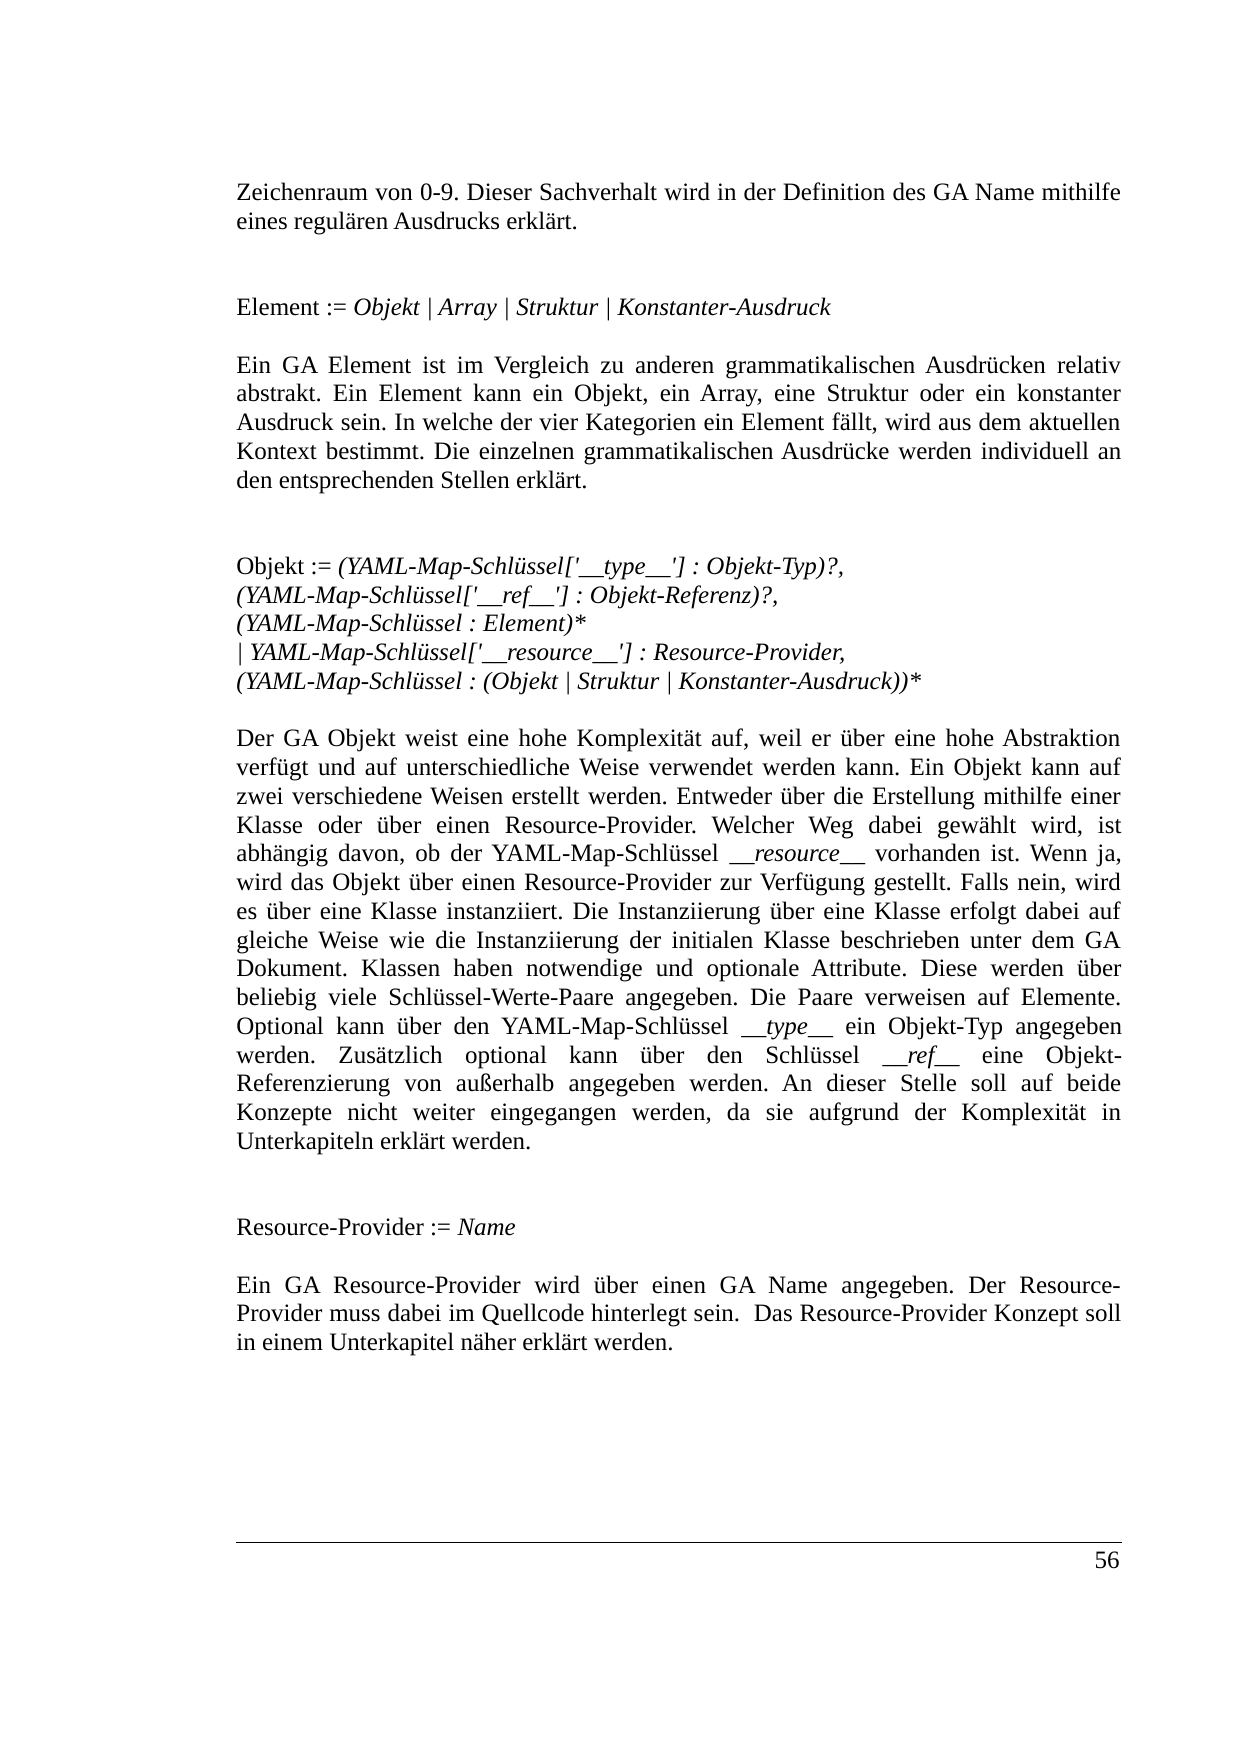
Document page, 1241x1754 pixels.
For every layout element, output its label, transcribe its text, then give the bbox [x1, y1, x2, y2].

text Ein GA Resource-Provider wird über einen GA Name angegeben. Der Resource-Provider muss dabei im Quellcode hinterlegt sein. Das Resource-Provider Konzept soll in einem Unterkapitel näher erklärt werden. [236, 1270, 1122, 1356]
text Resource-Provider := Name [236, 1212, 1122, 1241]
text Element := Objekt | Array | Struktur | Konstanter-Ausdruck [236, 263, 1122, 321]
text Ein GA Element ist im Vergleich zu anderen grammatikalischen Ausdrücken relativ abstrakt. Ein Element kann ein Objekt, ein Array, eine Struktur oder ein konstanter Ausdruck sein. In welche der vier Kategorien ein Element fällt, wird aus dem aktuellen Kontext bestimmt. Die einzelnen grammatikalischen Ausdrücke werden individuell an den entsprechenden Stellen erklärt. [236, 350, 1122, 493]
text Der GA Objekt weist eine hohe Komplexität auf, weil er über eine hohe Abstraktion verfügt und auf unterschiedliche Weise verwendet werden kann. Ein Objekt kann auf zwei verschiedene Weisen erstellt werden. Entweder über die Erstellung mithilfe einer Klasse oder über einen Resource-Provider. Welcher Weg dabei gewählt wird, ist abhängig davon, ob der YAML-Map-Schlüssel __resource__ vorhanden ist. Wenn ja, wird das Objekt über einen Resource-Provider zur Verfügung gestellt. Falls nein, wird es über eine Klasse instanziiert. Die Instanziierung über eine Klasse erfolgt dabei auf gleiche Weise wie die Instanziierung der initialen Klasse beschrieben unter dem GA Dokument. Klassen haben notwendige und optionale Attribute. Diese werden über beliebig viele Schlüssel-Werte-Paare angegeben. Die Paare verweisen auf Elemente. Optional kann über den YAML-Map-Schlüssel __type__ ein Objekt-Typ angegeben werden. Zusätzlich optional kann über den Schlüssel __ref__ eine Objekt-Referenzierung von außerhalb angegeben werden. An dieser Stelle soll auf beide Konzepte nicht weiter eingegangen werden, da sie aufgrund der Komplexität in Unterkapiteln erklärt werden. [236, 723, 1122, 1155]
text Objekt := (YAML-Map-Schlüssel['__type__'] : Objekt-Typ)?, (YAML-Map-Schlüssel['__ref__'] : Objekt-Referenz)?, (YAML-Map-Schlüssel : Element)* | YAML-Map-Schlüssel['__resource__'] : Resource-Provider, (YAML-Map-Schlüssel : (Objekt | Struktur | Konstanter-Ausdruck))* [236, 551, 1122, 695]
text Zeichenraum von 0-9. Dieser Sachverhalt wird in der Definition des GA Name mithilfe eines regulären Ausdrucks erklärt. [236, 177, 1122, 235]
